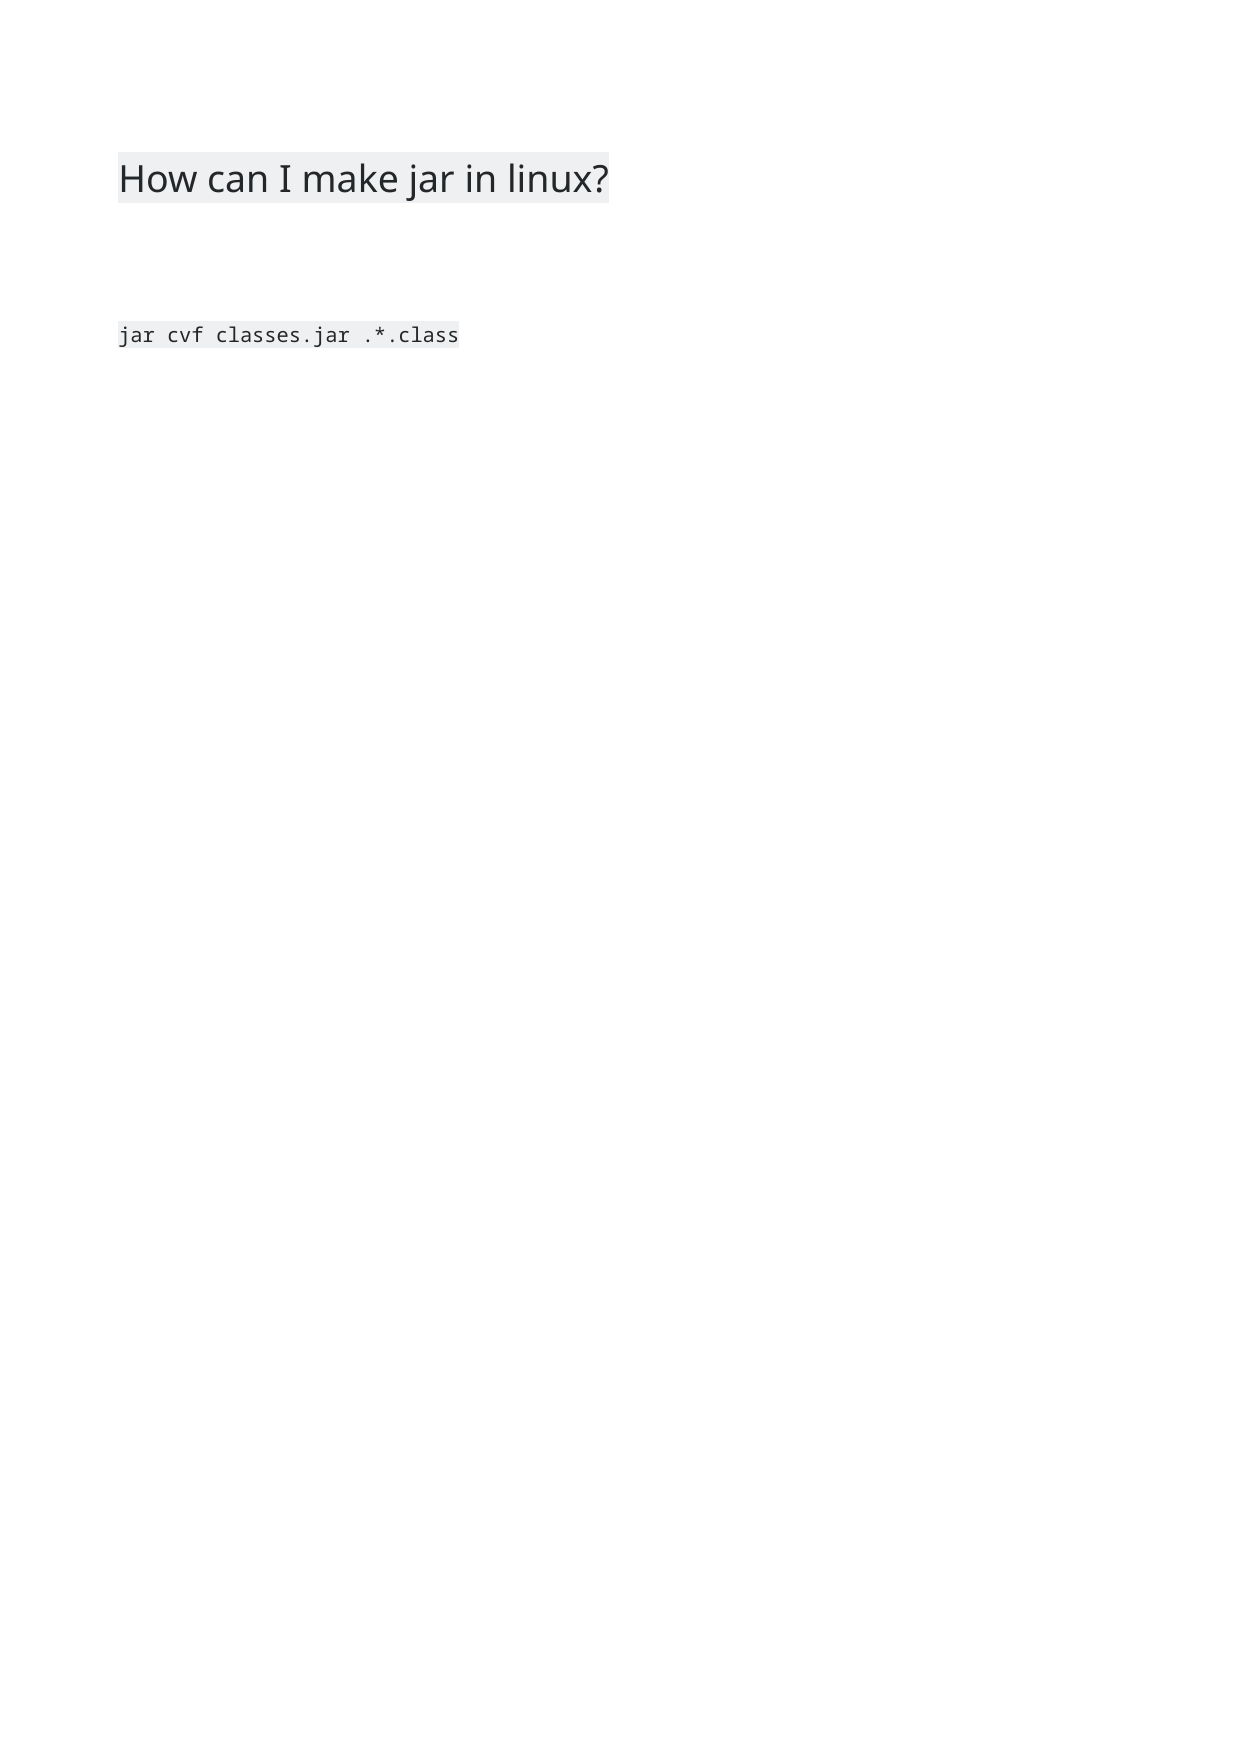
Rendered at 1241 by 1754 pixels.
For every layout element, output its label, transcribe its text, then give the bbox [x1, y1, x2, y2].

subtitle How can I make jar in linux? [118, 152, 1122, 203]
text jar cvf classes.jar .*.class [118, 321, 1122, 348]
